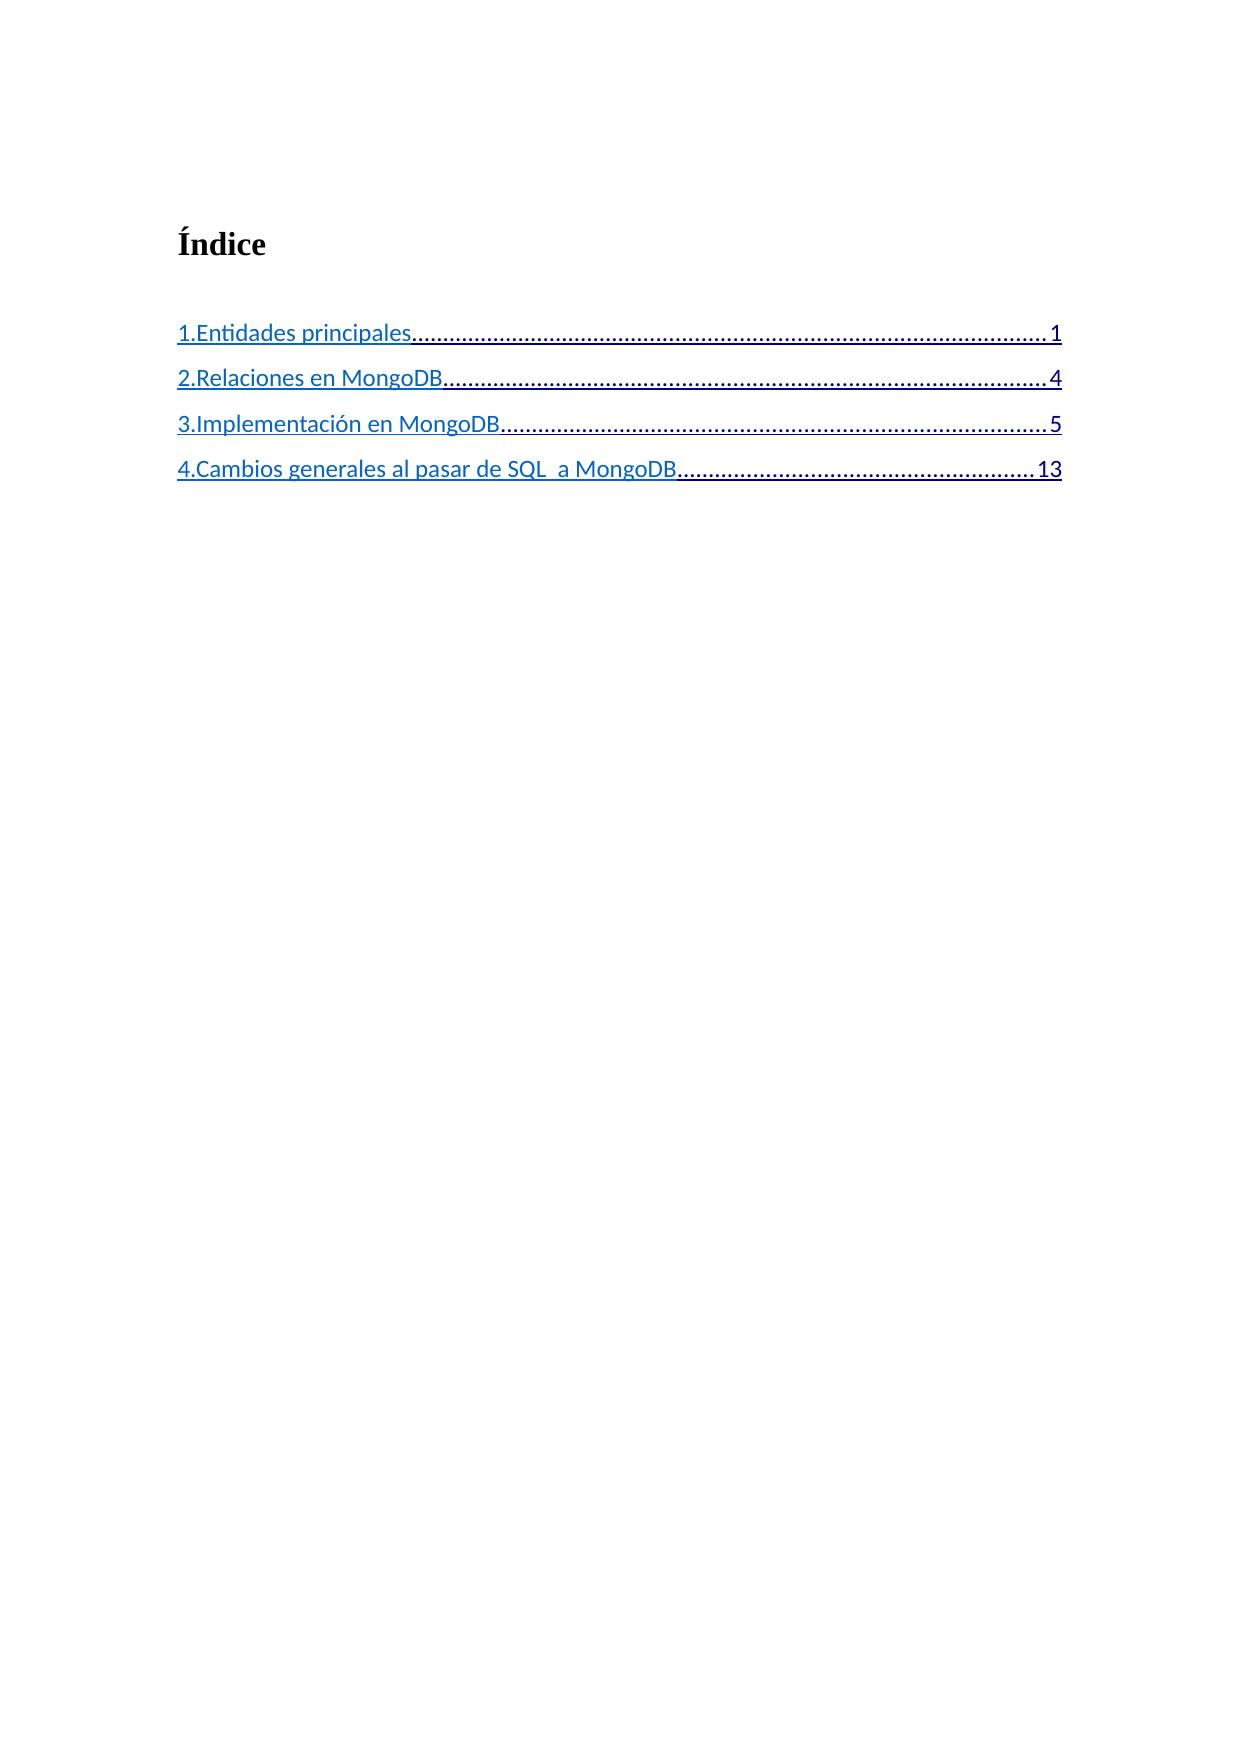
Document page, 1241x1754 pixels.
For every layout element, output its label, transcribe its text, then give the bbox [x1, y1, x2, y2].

text 4.Cambios generales al pasar de SQL a MongoDB 13 [177, 453, 1063, 484]
text 1.Entidades principales 1 [177, 317, 1063, 347]
text 3.Implementación en MongoDB 5 [177, 408, 1063, 438]
text 2.Relaciones en MongoDB 4 [177, 362, 1063, 393]
text Índice [177, 224, 1063, 263]
